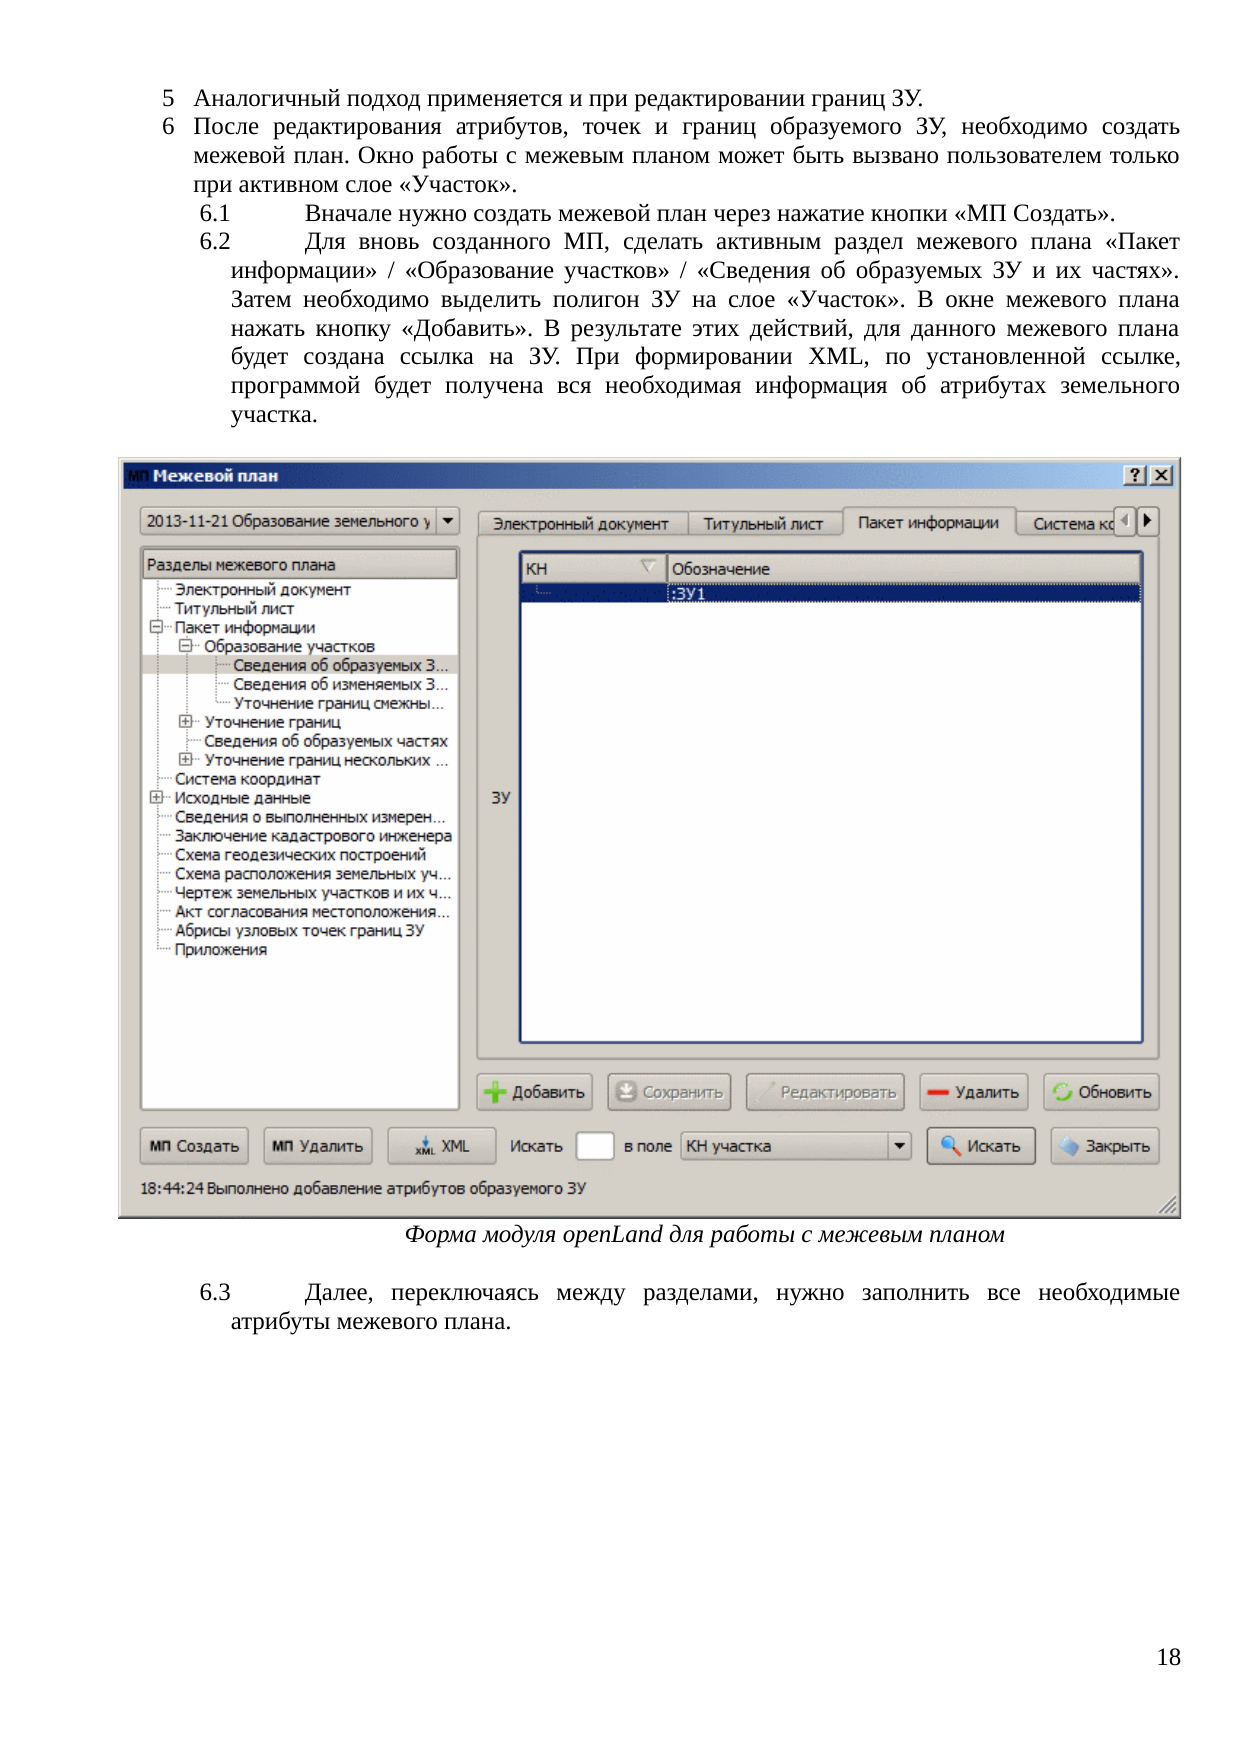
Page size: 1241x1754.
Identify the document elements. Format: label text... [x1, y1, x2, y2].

list [193, 428, 1181, 457]
list Аналогичный подход применяется и при редактировании границ ЗУ. [156, 83, 1181, 111]
picture [118, 457, 1182, 1219]
list Форма модуля openLand для работы с межевым планом [193, 1219, 1181, 1247]
list Далее, переключаясь между разделами, нужно заполнить все необходимые атрибуты межевого плана. [193, 1277, 1181, 1334]
list После редактирования атрибутов, точек и границ образуемого ЗУ, необходимо создать межевой план. Окно работы с межевым планом может быть вызвано пользователем только при активном слое «Участок». [156, 111, 1181, 198]
list Для вновь созданного МП, сделать активным раздел межевого плана «Пакет информации» / «Образование участков» / «Сведения об образуемых ЗУ и их частях». Затем необходимо выделить полигон ЗУ на слое «Участок». В окне межевого плана нажать кнопку «Добавить». В результате этих действий, для данного межевого плана будет создана ссылка на ЗУ. При формировании XML, по установленной ссылке, программой будет получена вся необходимая информация об атрибутах земельного участка. [193, 226, 1181, 428]
list Вначале нужно создать межевой план через нажатие кнопки «МП Создать». [193, 198, 1181, 226]
